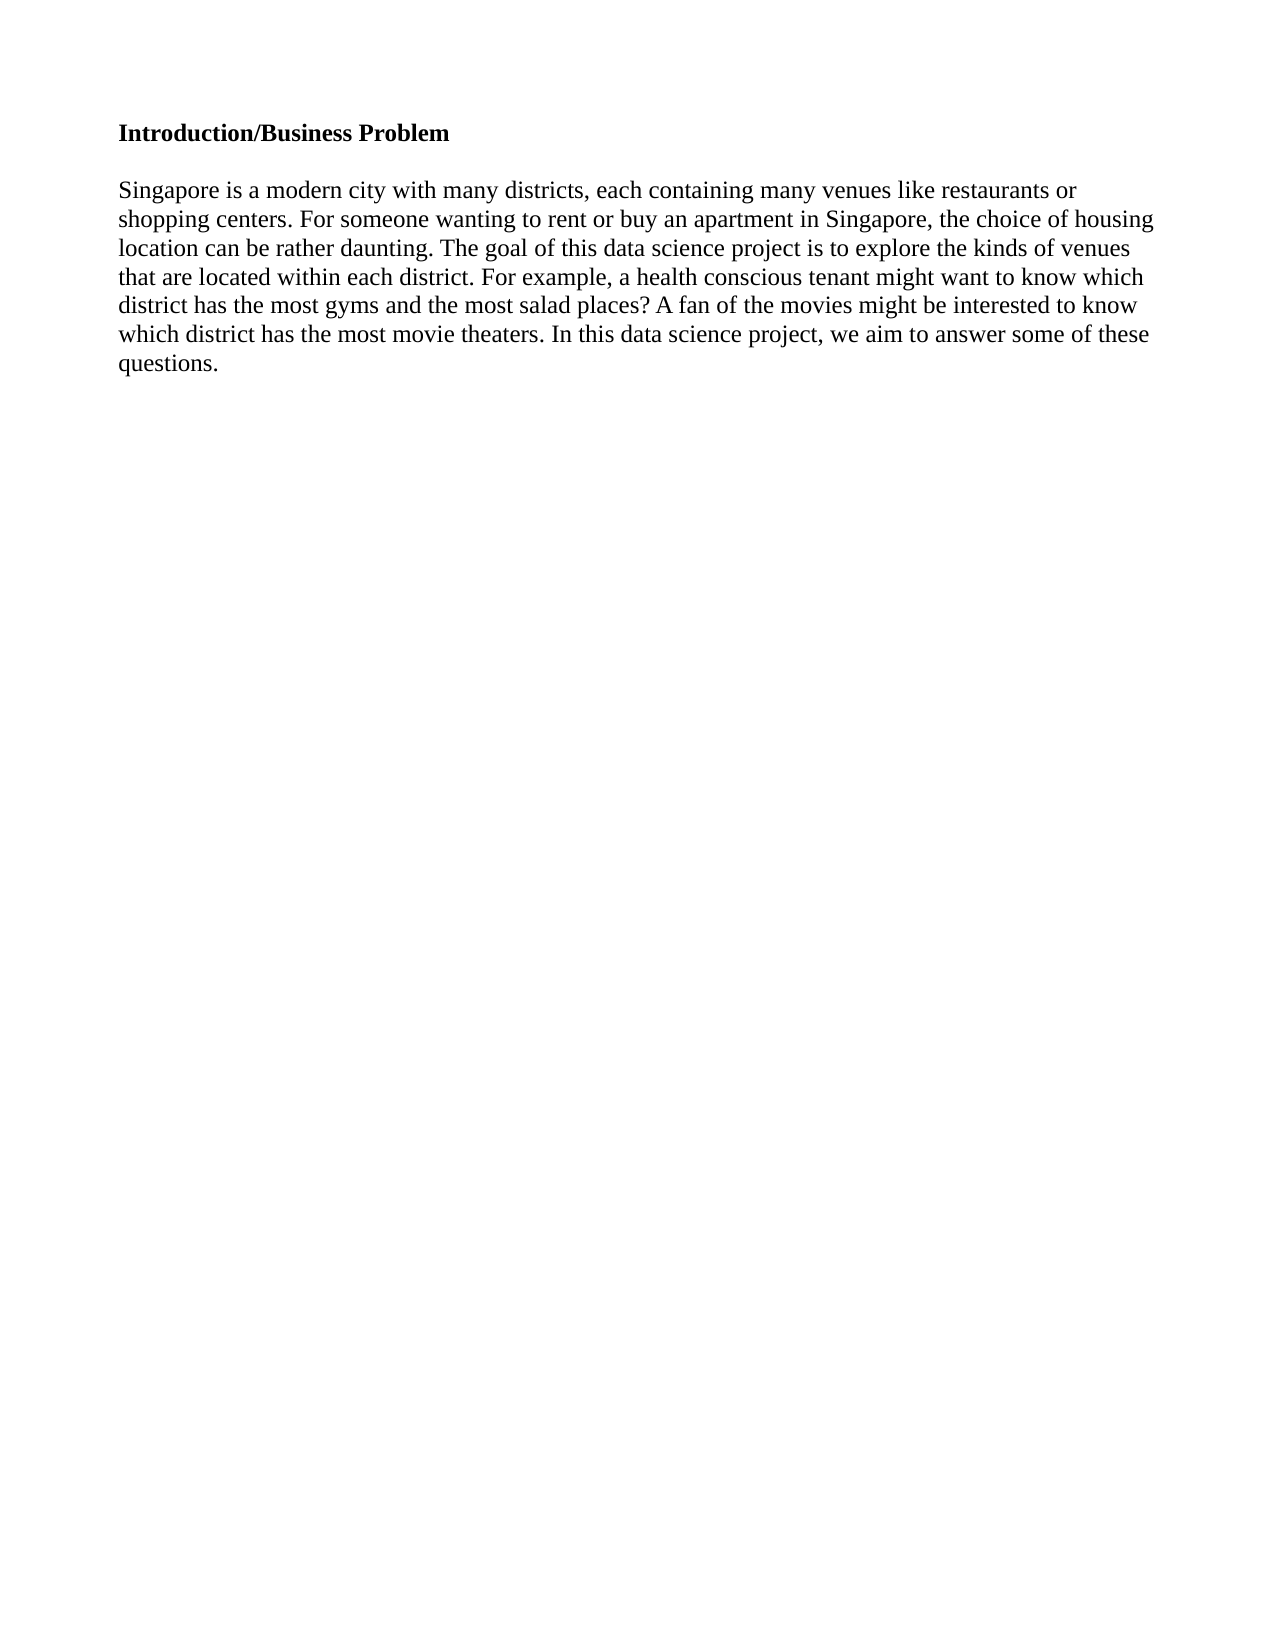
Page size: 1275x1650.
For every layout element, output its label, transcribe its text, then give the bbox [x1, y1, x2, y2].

text Introduction/Business Problem [118, 118, 1157, 147]
text Singapore is a modern city with many districts, each containing many venues like restaurants or shopping centers. For someone wanting to rent or buy an apartment in Singapore, the choice of housing location can be rather daunting. The goal of this data science project is to explore the kinds of venues that are located within each district. For example, a health conscious tenant might want to know which district has the most gyms and the most salad places? A fan of the movies might be interested to know which district has the most movie theaters. In this data science project, we aim to answer some of these questions. [118, 176, 1157, 377]
